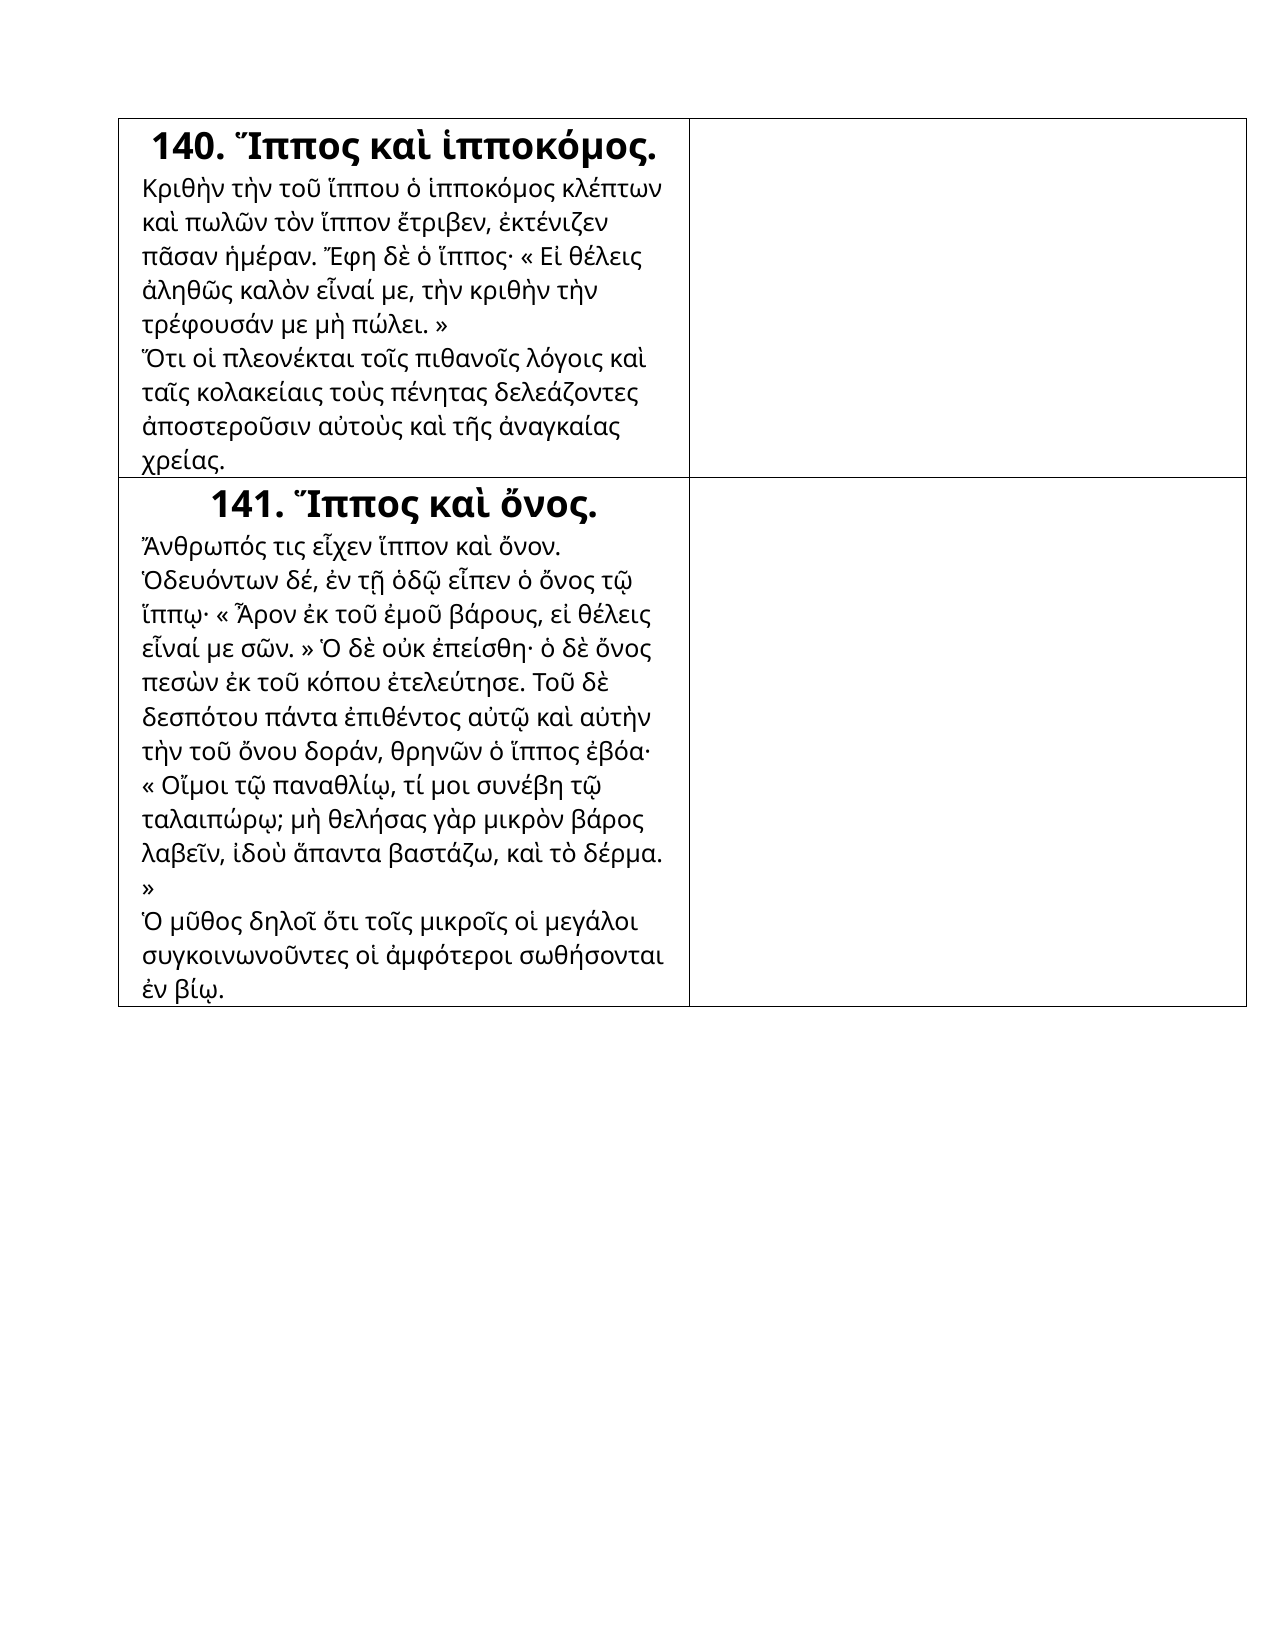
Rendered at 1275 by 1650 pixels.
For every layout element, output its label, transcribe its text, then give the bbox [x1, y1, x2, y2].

table_cell [690, 119, 1246, 477]
table_cell 140. Ἵππος καὶ ἱπποκόμος. Κριθὴν τὴν τοῦ ἵππου ὁ ἱπποκόμος κλέπτων καὶ πωλῶν τὸν ἵππον ἔτριβεν, ἐκτένιζεν πᾶσαν ἡμέραν. Ἔφη δὲ ὁ ἵππος· « Εἰ θέλεις ἀληθῶς καλὸν εἶναί με, τὴν κριθὴν τὴν τρέφουσάν με μὴ πώλει. » Ὅτι οἱ πλεονέκται τοῖς πιθανοῖς λόγοις καὶ ταῖς κολακείαις τοὺς πένητας δελεάζοντες ἀποστεροῦσιν αὐτοὺς καὶ τῆς ἀναγκαίας χρείας. [119, 119, 689, 477]
table_cell [690, 478, 1246, 1006]
table_cell 141. Ἵππος καὶ ὄνος. Ἄνθρωπός τις εἶχεν ἵππον καὶ ὄνον. Ὁδευόντων δέ, ἐν τῇ ὁδῷ εἶπεν ὁ ὄνος τῷ ἵππῳ· « Ἆρον ἐκ τοῦ ἐμοῦ βάρους, εἰ θέλεις εἶναί με σῶν. » Ὁ δὲ οὐκ ἐπείσθη· ὁ δὲ ὄνος πεσὼν ἐκ τοῦ κόπου ἐτελεύτησε. Τοῦ δὲ δεσπότου πάντα ἐπιθέντος αὐτῷ καὶ αὐτὴν τὴν τοῦ ὄνου δοράν, θρηνῶν ὁ ἵππος ἐβόα· « Οἴμοι τῷ παναθλίῳ, τί μοι συνέβη τῷ ταλαιπώρῳ; μὴ θελήσας γὰρ μικρὸν βάρος λαβεῖν, ἰδοὺ ἅπαντα βαστάζω, καὶ τὸ δέρμα. » Ὁ μῦθος δηλοῖ ὅτι τοῖς μικροῖς οἱ μεγάλοι συγκοινωνοῦντες οἱ ἀμφότεροι σωθήσονται ἐν βίῳ. [119, 478, 689, 1006]
